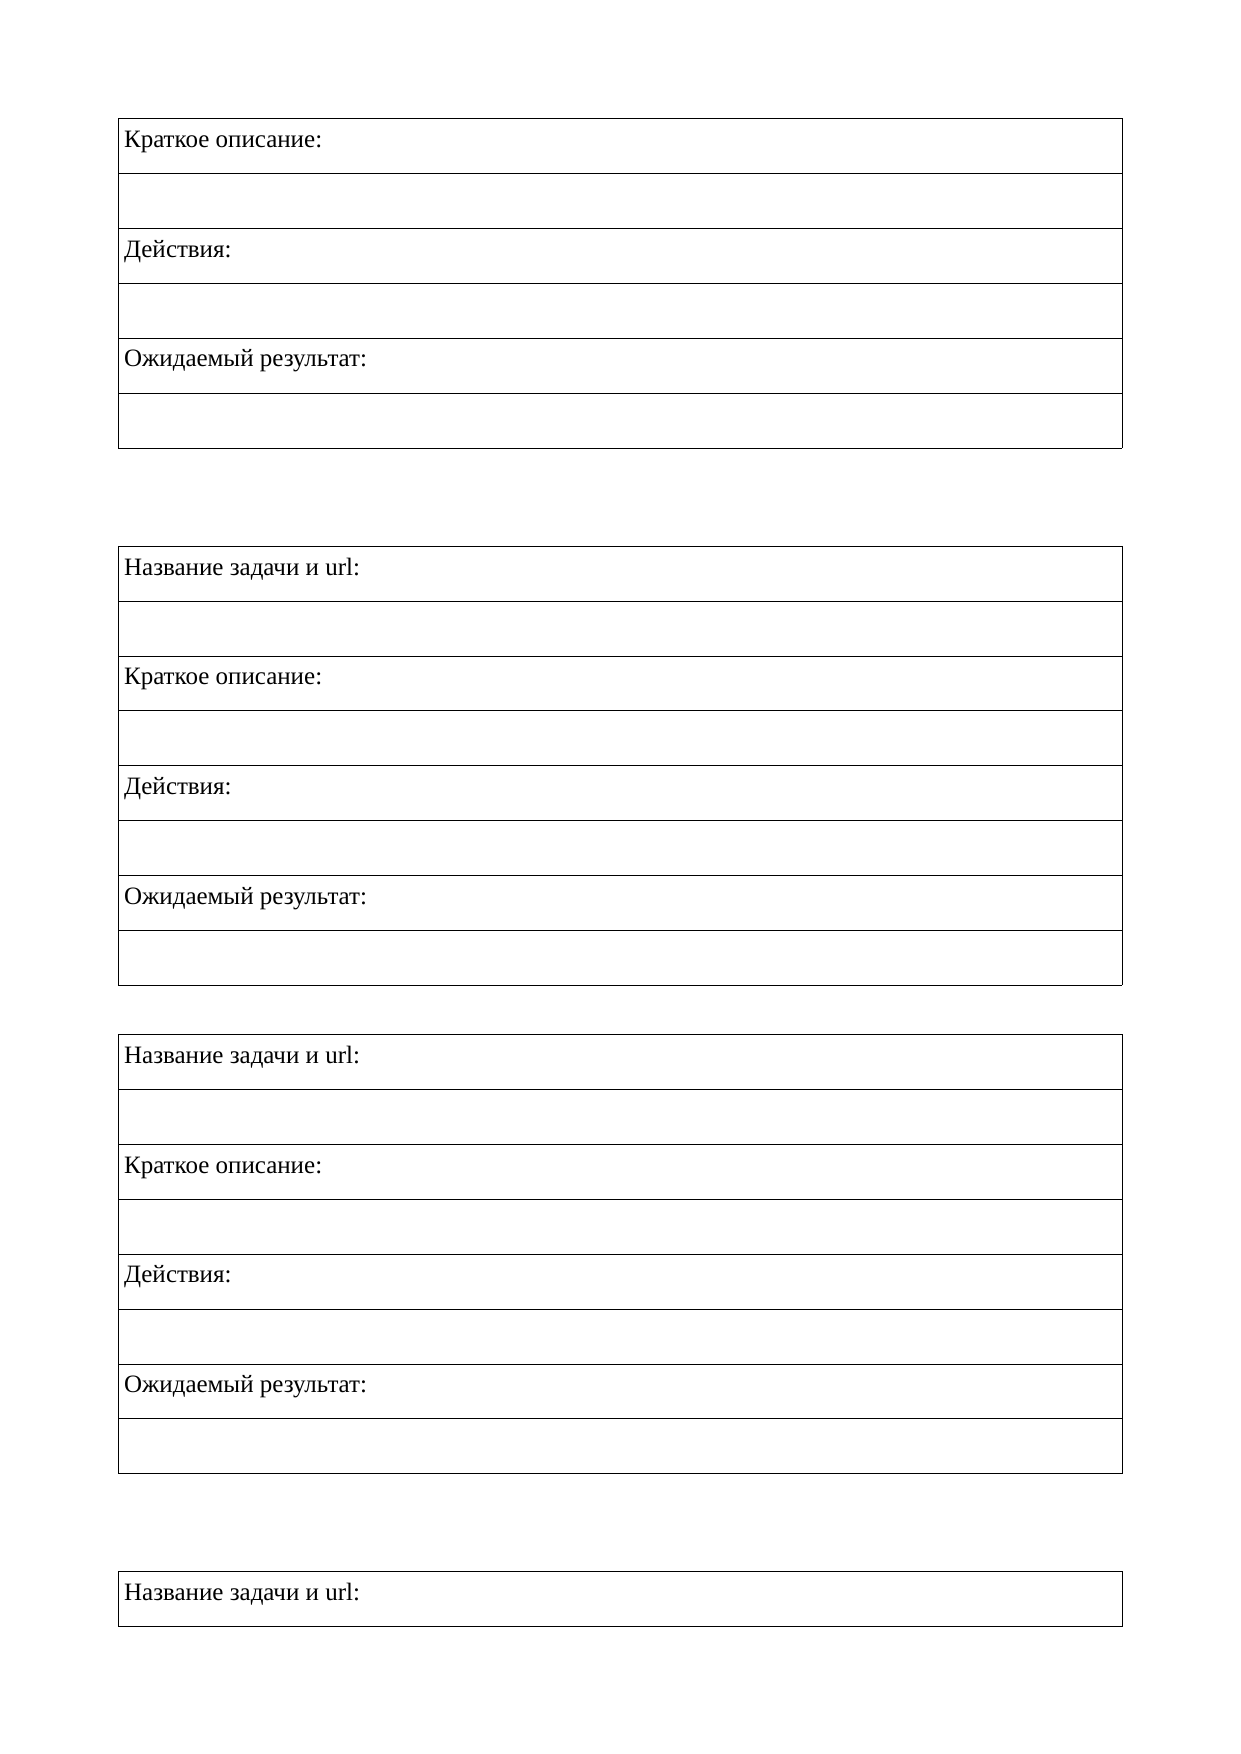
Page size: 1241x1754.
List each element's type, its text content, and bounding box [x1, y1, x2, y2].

table_cell Ожидаемый результат: [119, 876, 1122, 930]
table_cell [119, 1419, 1122, 1473]
table_cell [119, 1310, 1122, 1363]
table_cell Краткое описание: [119, 119, 1122, 173]
table_cell [119, 711, 1122, 765]
table_cell [119, 1200, 1122, 1254]
table_cell [119, 284, 1122, 338]
table_cell [119, 1090, 1122, 1144]
table_cell Краткое описание: [119, 657, 1122, 710]
table_cell [119, 931, 1122, 985]
table_header Название задачи и url: [119, 547, 1122, 601]
table_cell Действия: [119, 229, 1122, 283]
table_header Название задачи и url: [119, 1035, 1122, 1089]
table_cell [119, 602, 1122, 656]
table_cell [119, 821, 1122, 875]
table_cell Действия: [119, 766, 1122, 820]
table_cell Краткое описание: [119, 1145, 1122, 1199]
table_cell [119, 174, 1122, 228]
table_cell Ожидаемый результат: [119, 1365, 1122, 1418]
table_header Название задачи и url: [119, 1572, 1122, 1626]
table_cell [119, 394, 1122, 447]
table_cell Ожидаемый результат: [119, 339, 1122, 393]
table_cell Действия: [119, 1255, 1122, 1308]
